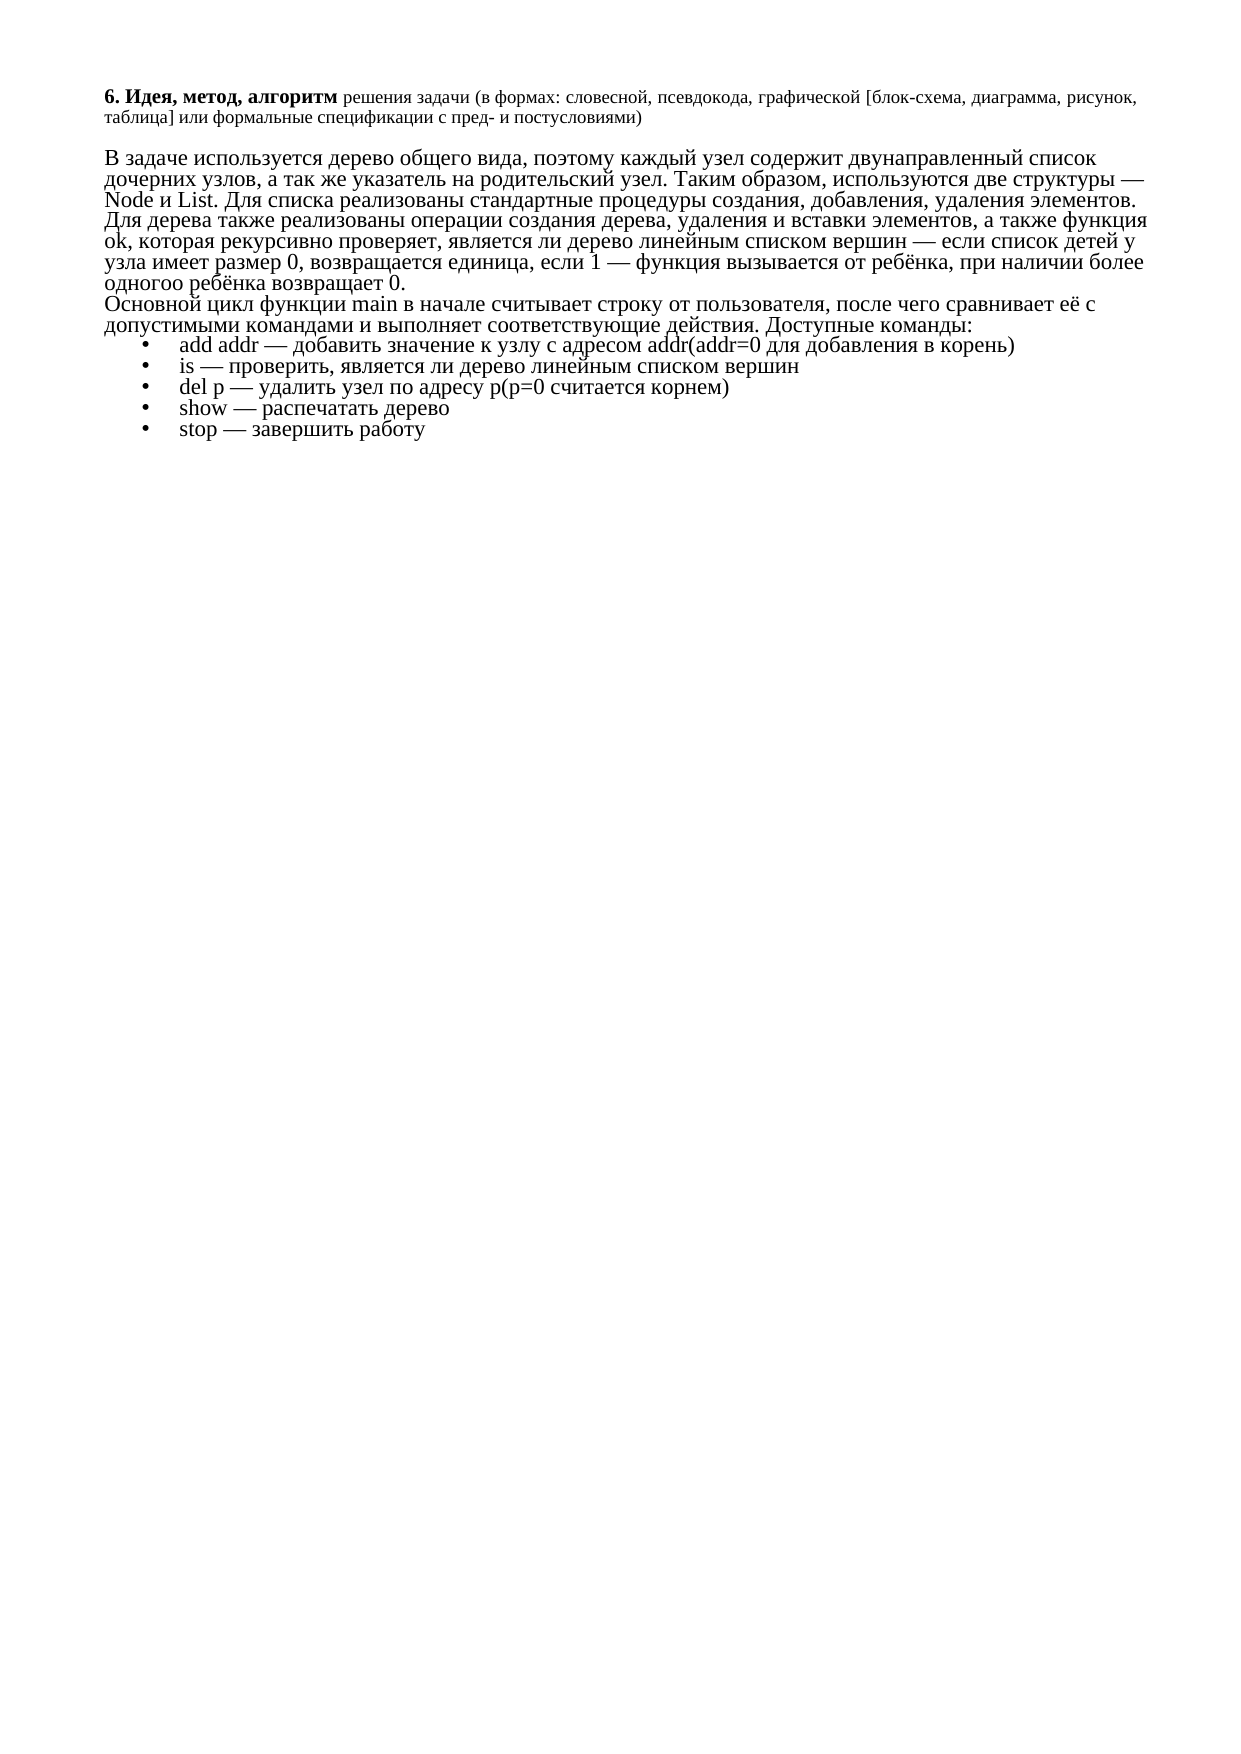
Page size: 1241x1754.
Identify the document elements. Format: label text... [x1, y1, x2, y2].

text Для дерева также реализованы операции создания дерева, удаления и вставки элементов, а также функция ok, которая рекурсивно проверяет, является ли дерево линейным списком вершин — если список детей у узла имеет размер 0, возвращается единица, если 1 — функция вызывается от ребёнка, при наличии более одногоо ребёнка возвращает 0. [104, 211, 1173, 294]
list stop — завершить работу [142, 419, 1173, 440]
text Основной цикл функции main в начале считывает строку от пользователя, после чего сравнивает её с допустимыми командами и выполняет соответствующие действия. Доступные команды: [104, 294, 1173, 336]
text В задаче используется дерево общего вида, поэтому каждый узел содержит двунаправленный список дочерних узлов, а так же указатель на родительский узел. Таким образом, используются две структуры — Node и List. Для списка реализованы стандартные процедуры создания, добавления, удаления элементов. [104, 149, 1173, 211]
text 6. Идея, метод, алгоритм решения задачи (в формах: словесной, псевдокода, графической [блок-схема, диаграмма, рисунок, таблица] или формальные спецификации с пред- и постусловиями) [104, 87, 1148, 128]
list del p — удалить узел по адресу p(p=0 считается корнем) [142, 378, 1173, 399]
list add addr — добавить значение к узлу с адресом addr(addr=0 для добавления в корень) [142, 336, 1173, 357]
list is — проверить, является ли дерево линейным списком вершин [142, 357, 1173, 378]
list show — распечатать дерево [142, 399, 1173, 419]
